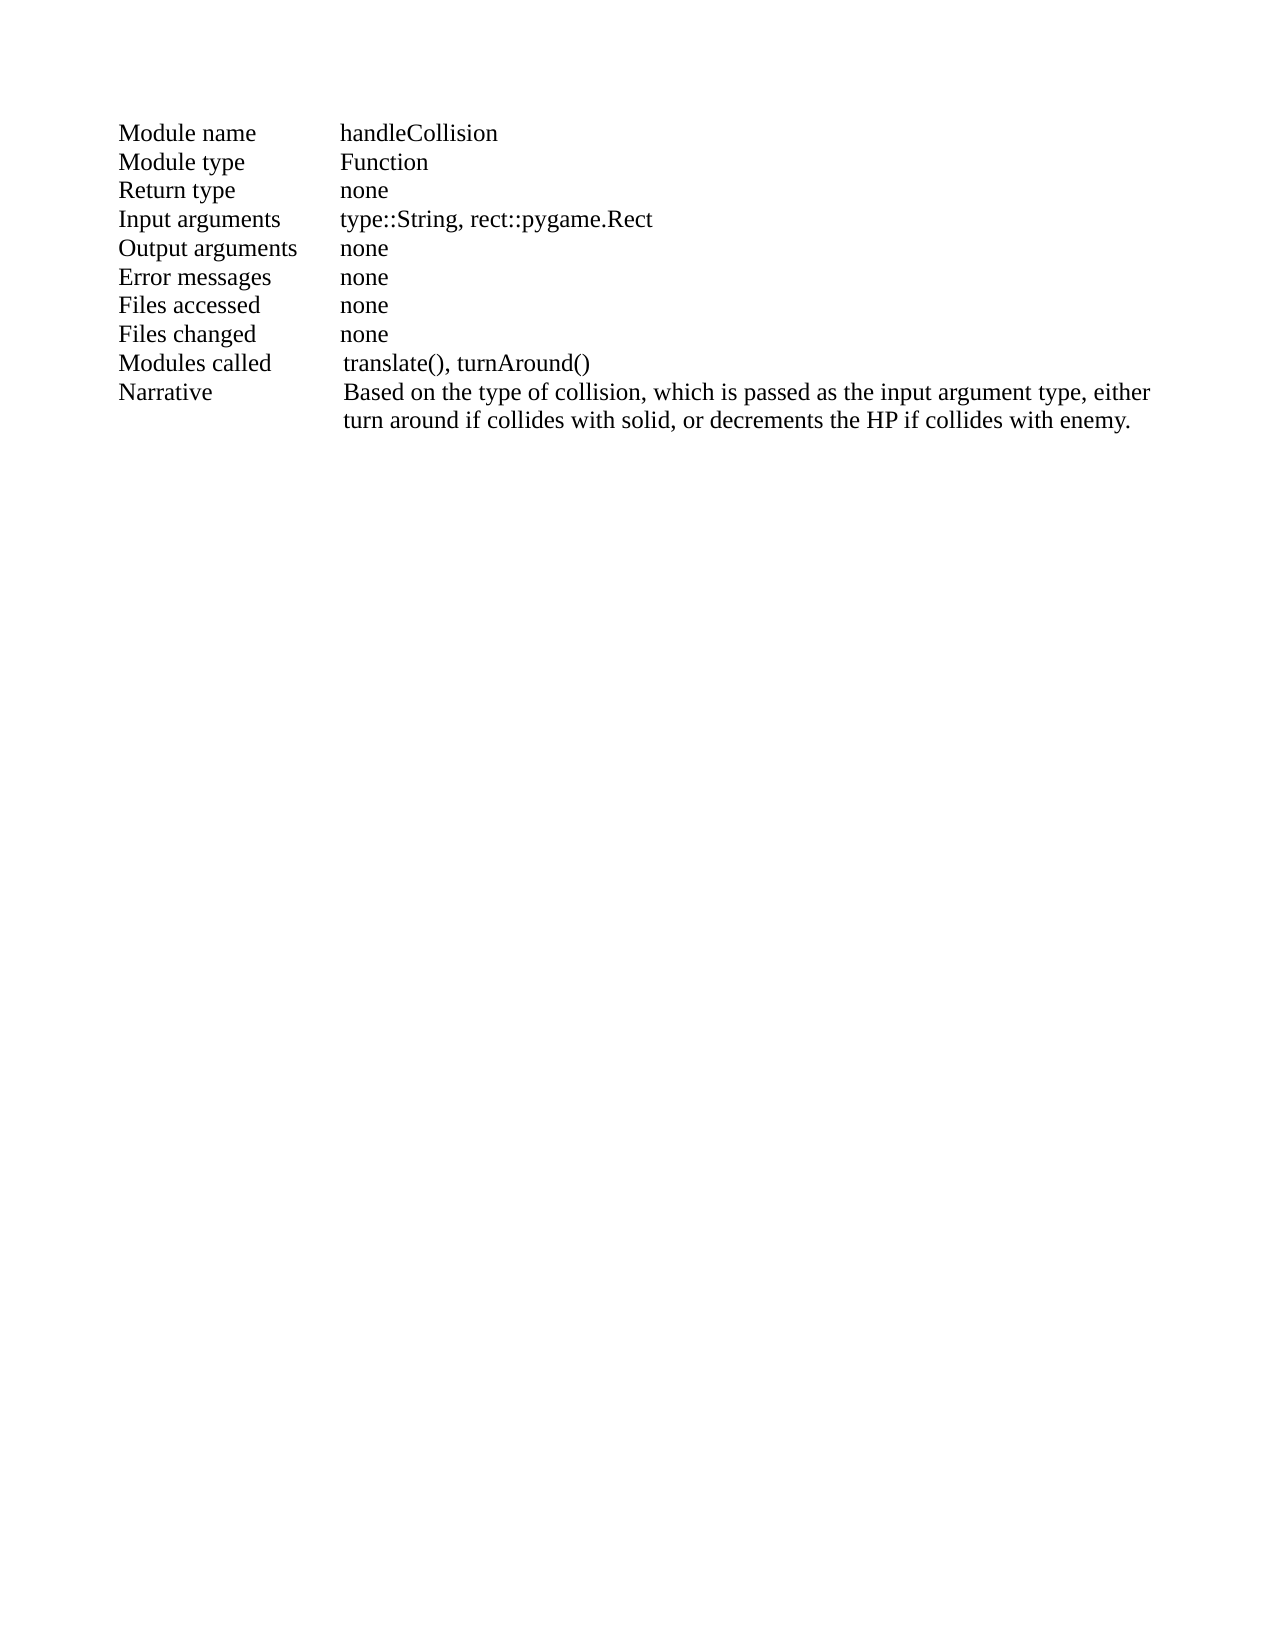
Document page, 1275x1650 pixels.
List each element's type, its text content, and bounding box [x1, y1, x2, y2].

text Output arguments none [118, 233, 1157, 262]
text Narrative Based on the type of collision, which is passed as the input argument type, either turn around if collides with solid, or decrements the HP if collides with enemy. [118, 377, 1157, 434]
text Module type Function [118, 147, 1157, 176]
text Module name handleCollision [118, 118, 1157, 147]
text Return type none [118, 176, 1157, 204]
text Files accessed none [118, 291, 1157, 319]
text Input arguments type::String, rect::pygame.Rect [118, 204, 1157, 233]
text Modules called translate(), turnAround() [118, 348, 1157, 377]
text Error messages none [118, 262, 1157, 291]
text Files changed none [118, 319, 1157, 348]
